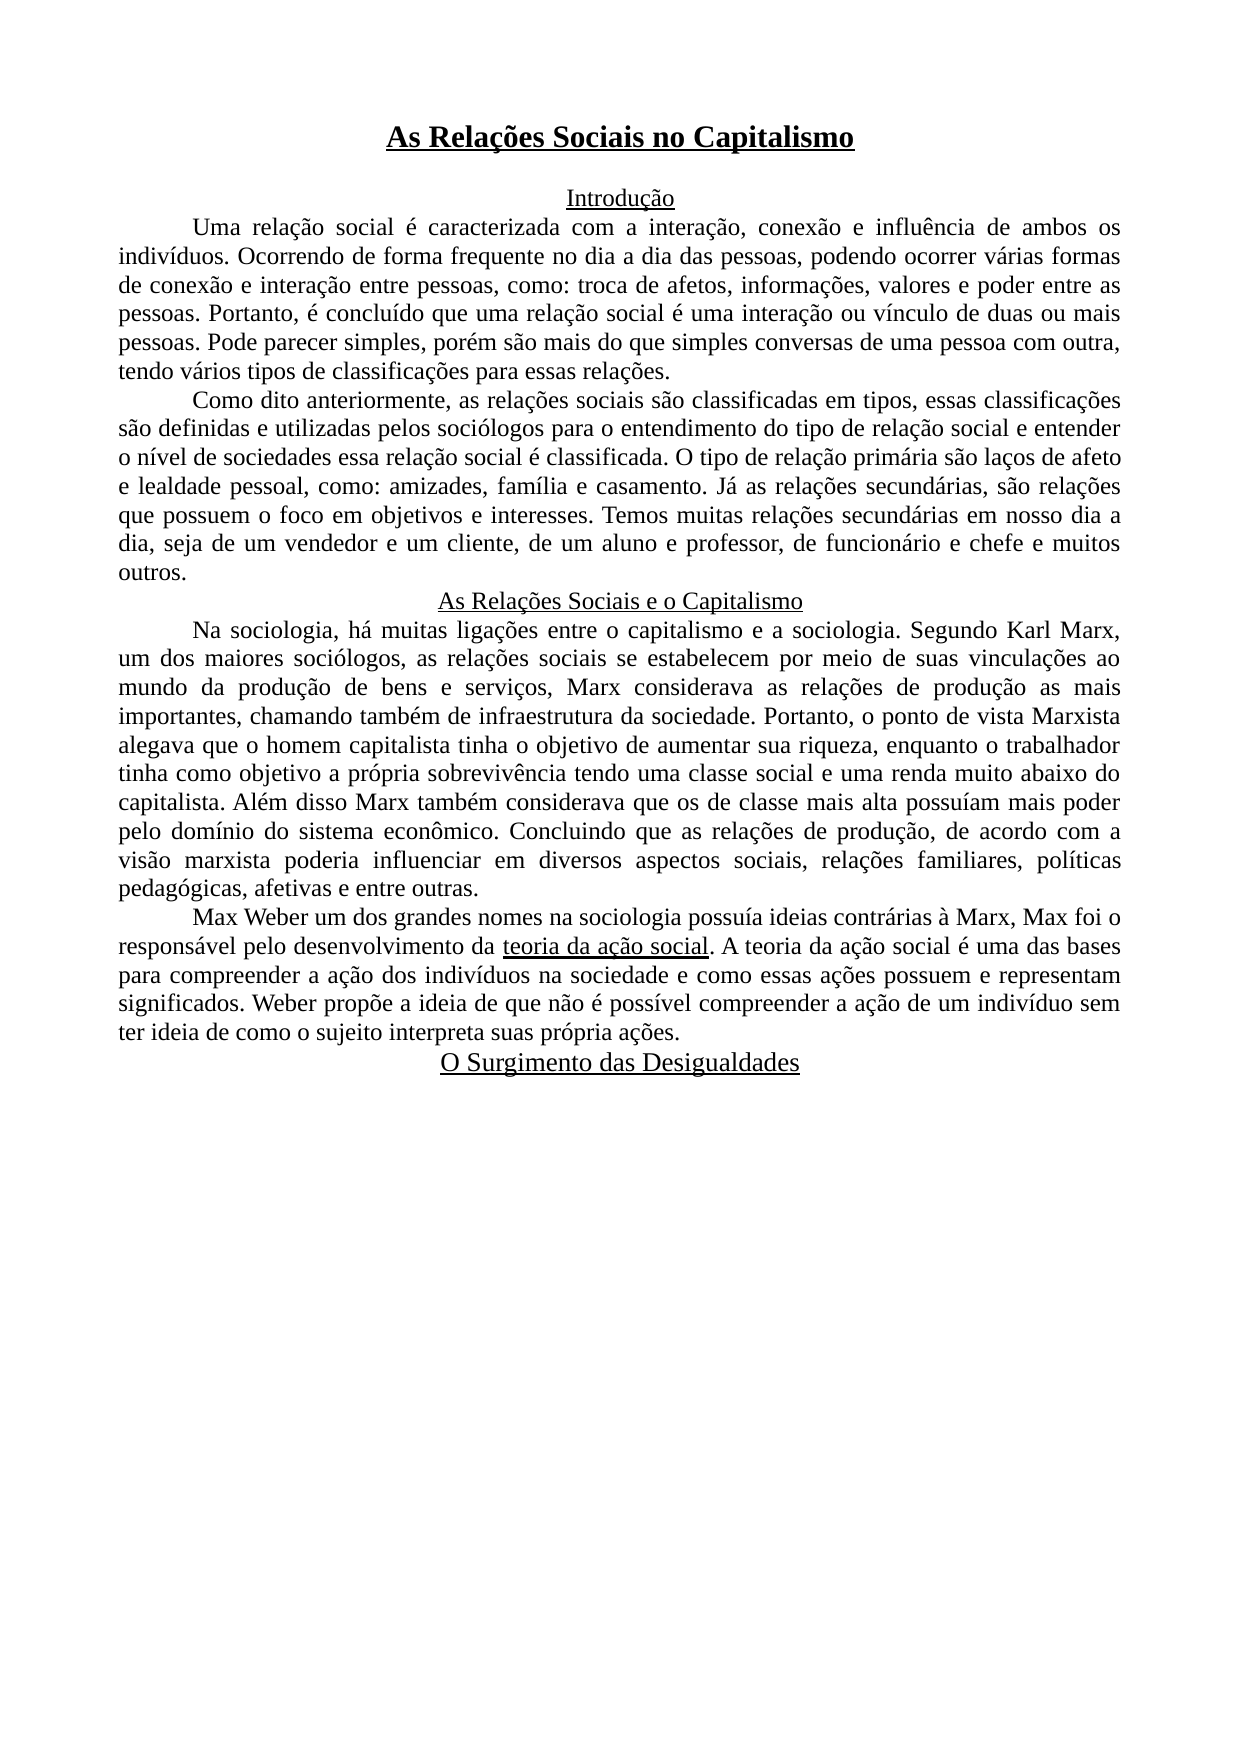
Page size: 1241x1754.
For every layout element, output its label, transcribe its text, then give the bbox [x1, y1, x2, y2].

text Como dito anteriormente, as relações sociais são classificadas em tipos, essas classificações são definidas e utilizadas pelos sociólogos para o entendimento do tipo de relação social e entender o nível de sociedades essa relação social é classificada. O tipo de relação primária são laços de afeto e lealdade pessoal, como: amizades, família e casamento. Já as relações secundárias, são relações que possuem o foco em objetivos e interesses. Temos muitas relações secundárias em nosso dia a dia, seja de um vendedor e um cliente, de um aluno e professor, de funcionário e chefe e muitos outros. [118, 385, 1122, 586]
text As Relações Sociais e o Capitalismo [118, 586, 1122, 615]
text O Surgimento das Desigualdades [118, 1046, 1122, 1077]
text Max Weber um dos grandes nomes na sociologia possuía ideias contrárias à Marx, Max foi o responsável pelo desenvolvimento da teoria da ação social. A teoria da ação social é uma das bases para compreender a ação dos indivíduos na sociedade e como essas ações possuem e representam significados. Weber propõe a ideia de que não é possível compreender a ação de um indivíduo sem ter ideia de como o sujeito interpreta suas própria ações. [118, 902, 1122, 1046]
text Na sociologia, há muitas ligações entre o capitalismo e a sociologia. Segundo Karl Marx, um dos maiores sociólogos, as relações sociais se estabelecem por meio de suas vinculações ao mundo da produção de bens e serviços, Marx considerava as relações de produção as mais importantes, chamando também de infraestrutura da sociedade. Portanto, o ponto de vista Marxista alegava que o homem capitalista tinha o objetivo de aumentar sua riqueza, enquanto o trabalhador tinha como objetivo a própria sobrevivência tendo uma classe social e uma renda muito abaixo do capitalista. Além disso Marx também considerava que os de classe mais alta possuíam mais poder pelo domínio do sistema econômico. Concluindo que as relações de produção, de acordo com a visão marxista poderia influenciar em diversos aspectos sociais, relações familiares, políticas pedagógicas, afetivas e entre outras. [118, 615, 1122, 902]
text Uma relação social é caracterizada com a interação, conexão e influência de ambos os indivíduos. Ocorrendo de forma frequente no dia a dia das pessoas, podendo ocorrer várias formas de conexão e interação entre pessoas, como: troca de afetos, informações, valores e poder entre as pessoas. Portanto, é concluído que uma relação social é uma interação ou vínculo de duas ou mais pessoas. Pode parecer simples, porém são mais do que simples conversas de uma pessoa com outra, tendo vários tipos de classificações para essas relações. [118, 212, 1122, 385]
text Introdução [118, 183, 1122, 212]
